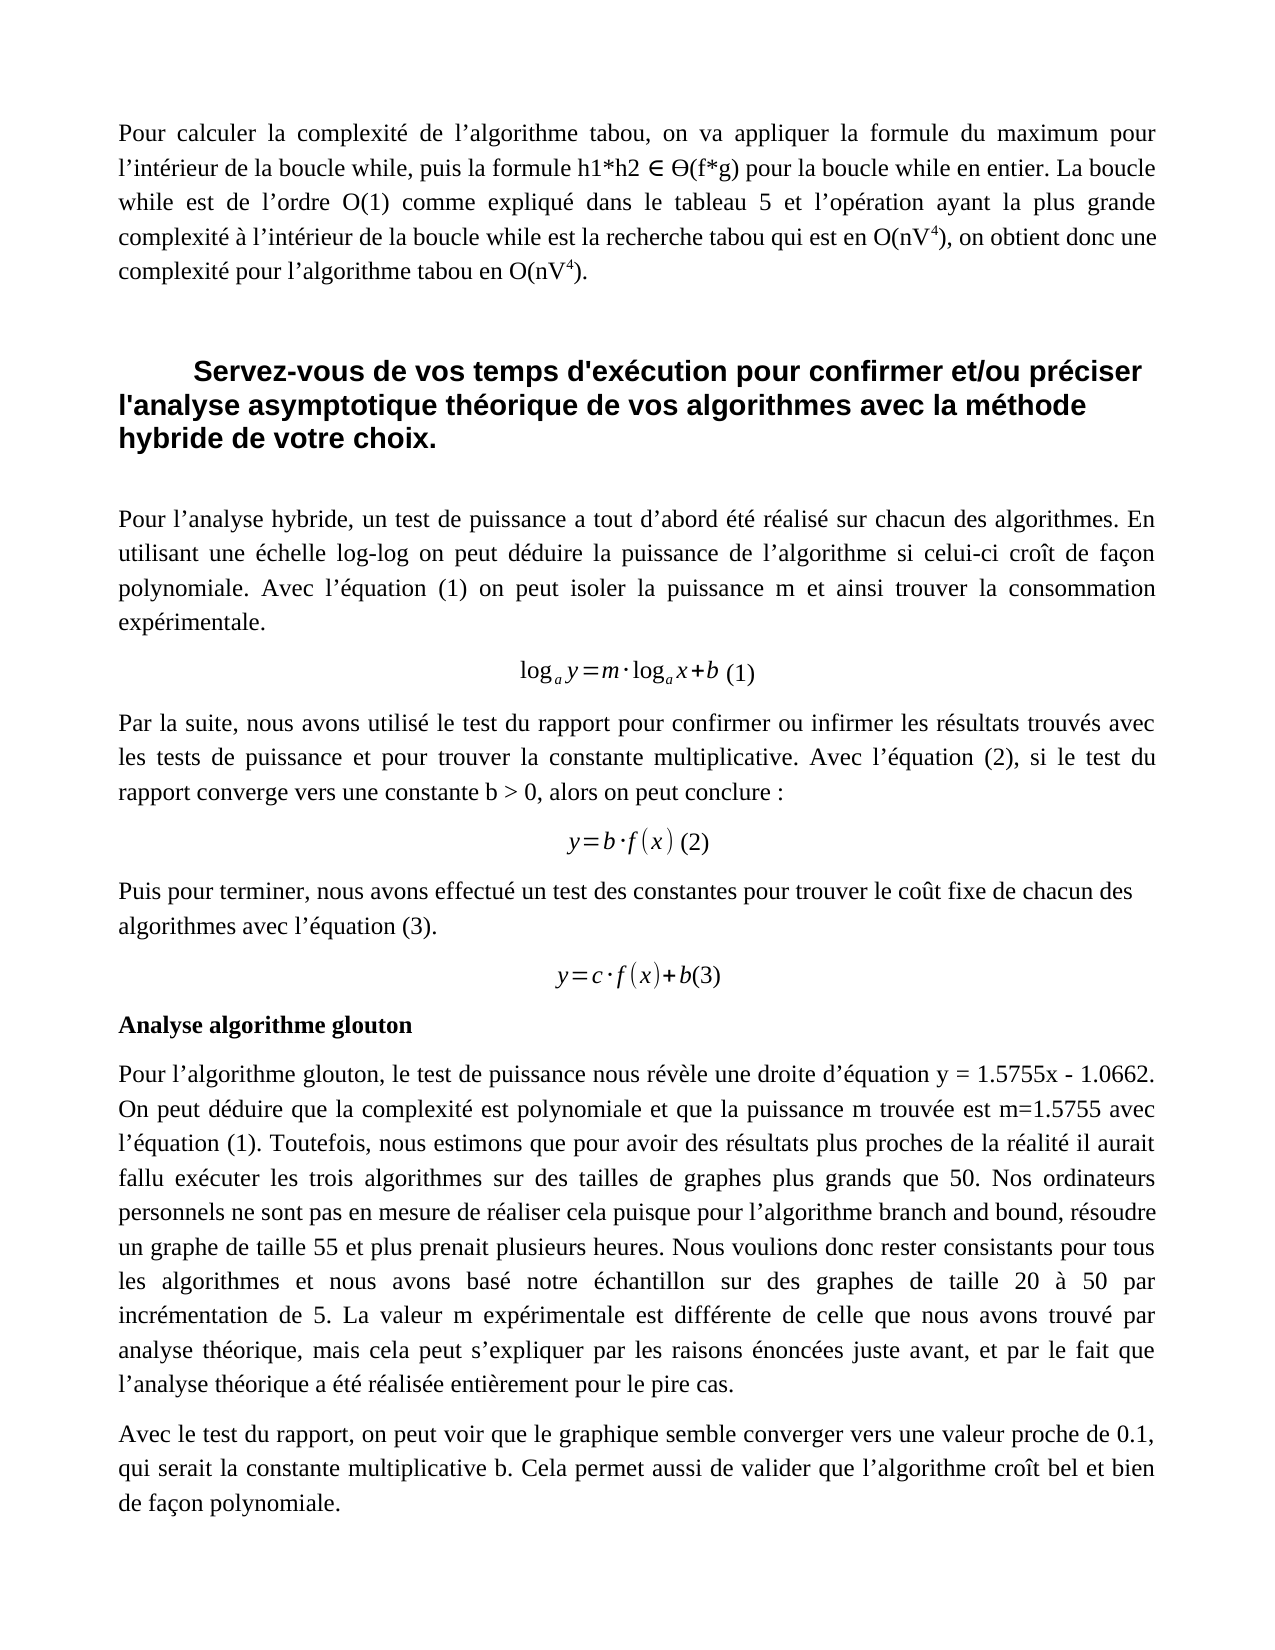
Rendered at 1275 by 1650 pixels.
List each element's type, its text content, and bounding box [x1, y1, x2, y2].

text Avec le test du rapport, on peut voir que le graphique semble converger vers une valeur proche de 0.1, qui serait la constante multiplicative b. Cela permet aussi de valider que l’algorithme croît bel et bien de façon polynomiale. [118, 1419, 1157, 1516]
text (3) [118, 960, 1157, 990]
text Analyse algorithme glouton [118, 1010, 1157, 1039]
text Pour l’analyse hybride, un test de puissance a tout d’abord été réalisé sur chacun des algorithmes. En utilisant une échelle log-log on peut déduire la puissance de l’algorithme si celui-ci croît de façon polynomiale. Avec l’équation (1) on peut isoler la puissance m et ainsi trouver la consommation expérimentale. [118, 504, 1157, 636]
text (1) [118, 656, 1157, 688]
text Par la suite, nous avons utilisé le test du rapport pour confirmer ou infirmer les résultats trouvés avec les tests de puissance et pour trouver la constante multiplicative. Avec l’équation (2), si le test du rapport converge vers une constante b > 0, alors on peut conclure : [118, 708, 1157, 806]
text Pour calculer la complexité de l’algorithme tabou, on va appliquer la formule du maximum pour l’intérieur de la boucle while, puis la formule h1*h2 ∈ Ө(f*g) pour la boucle while en entier. La boucle while est de l’ordre O(1) comme expliqué dans le tableau 5 et l’opération ayant la plus grande complexité à l’intérieur de la boucle while est la recherche tabou qui est en O(nV4), on obtient donc une complexité pour l’algorithme tabou en O(nV4). [118, 118, 1157, 285]
text Pour l’algorithme glouton, le test de puissance nous révèle une droite d’équation y = 1.5755x - 1.0662. On peut déduire que la complexité est polynomiale et que la puissance m trouvée est m=1.5755 avec l’équation (1). Toutefois, nous estimons que pour avoir des résultats plus proches de la réalité il aurait fallu exécuter les trois algorithmes sur des tailles de graphes plus grands que 50. Nos ordinateurs personnels ne sont pas en mesure de réaliser cela puisque pour l’algorithme branch and bound, résoudre un graphe de taille 55 et plus prenait plusieurs heures. Nous voulions donc rester consistants pour tous les algorithmes et nous avons basé notre échantillon sur des graphes de taille 20 à 50 par incrémentation de 5. La valeur m expérimentale est différente de celle que nous avons trouvé par analyse théorique, mais cela peut s’expliquer par les raisons énoncées juste avant, et par le fait que l’analyse théorique a été réalisée entièrement pour le pire cas. [118, 1059, 1157, 1398]
text (2) [118, 826, 1157, 856]
text Puis pour terminer, nous avons effectué un test des constantes pour trouver le coût fixe de chacun des algorithmes avec l’équation (3). [118, 876, 1157, 939]
list Servez-vous de vos temps d'exécution pour confirmer et/ou préciser l'analyse asymptotique théorique de vos algorithmes avec la méthode hybride de votre choix. [118, 354, 1157, 455]
